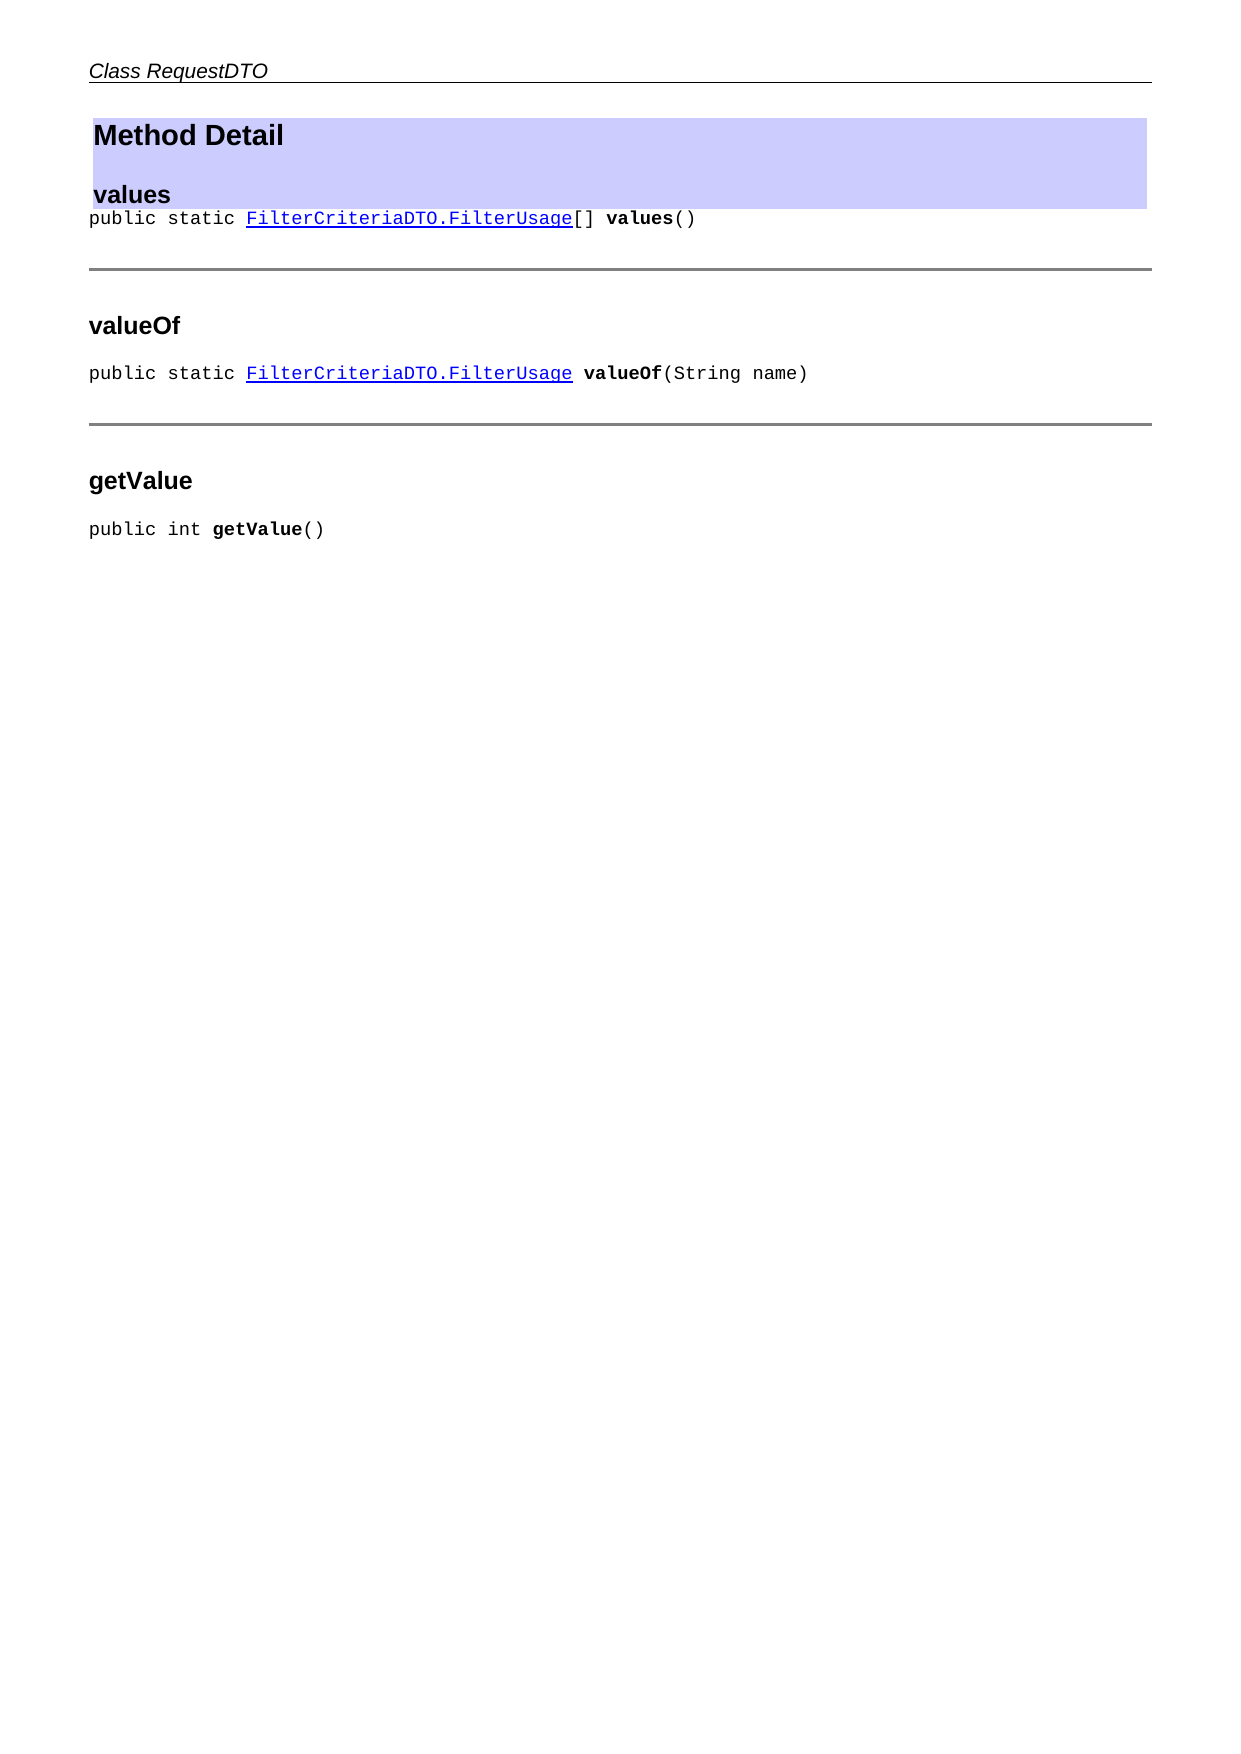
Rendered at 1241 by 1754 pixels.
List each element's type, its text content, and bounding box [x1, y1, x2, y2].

subtitle getValue [88, 463, 1152, 495]
subtitle Method Detail [93, 118, 1147, 152]
subtitle values [93, 180, 1147, 209]
subtitle valueOf [88, 308, 1152, 340]
text public static FilterCriteriaDTO.FilterUsage valueOf(String name) [88, 364, 1152, 385]
text public int getValue() [88, 519, 1152, 541]
text public static FilterCriteriaDTO.FilterUsage[] values() [88, 209, 1152, 230]
